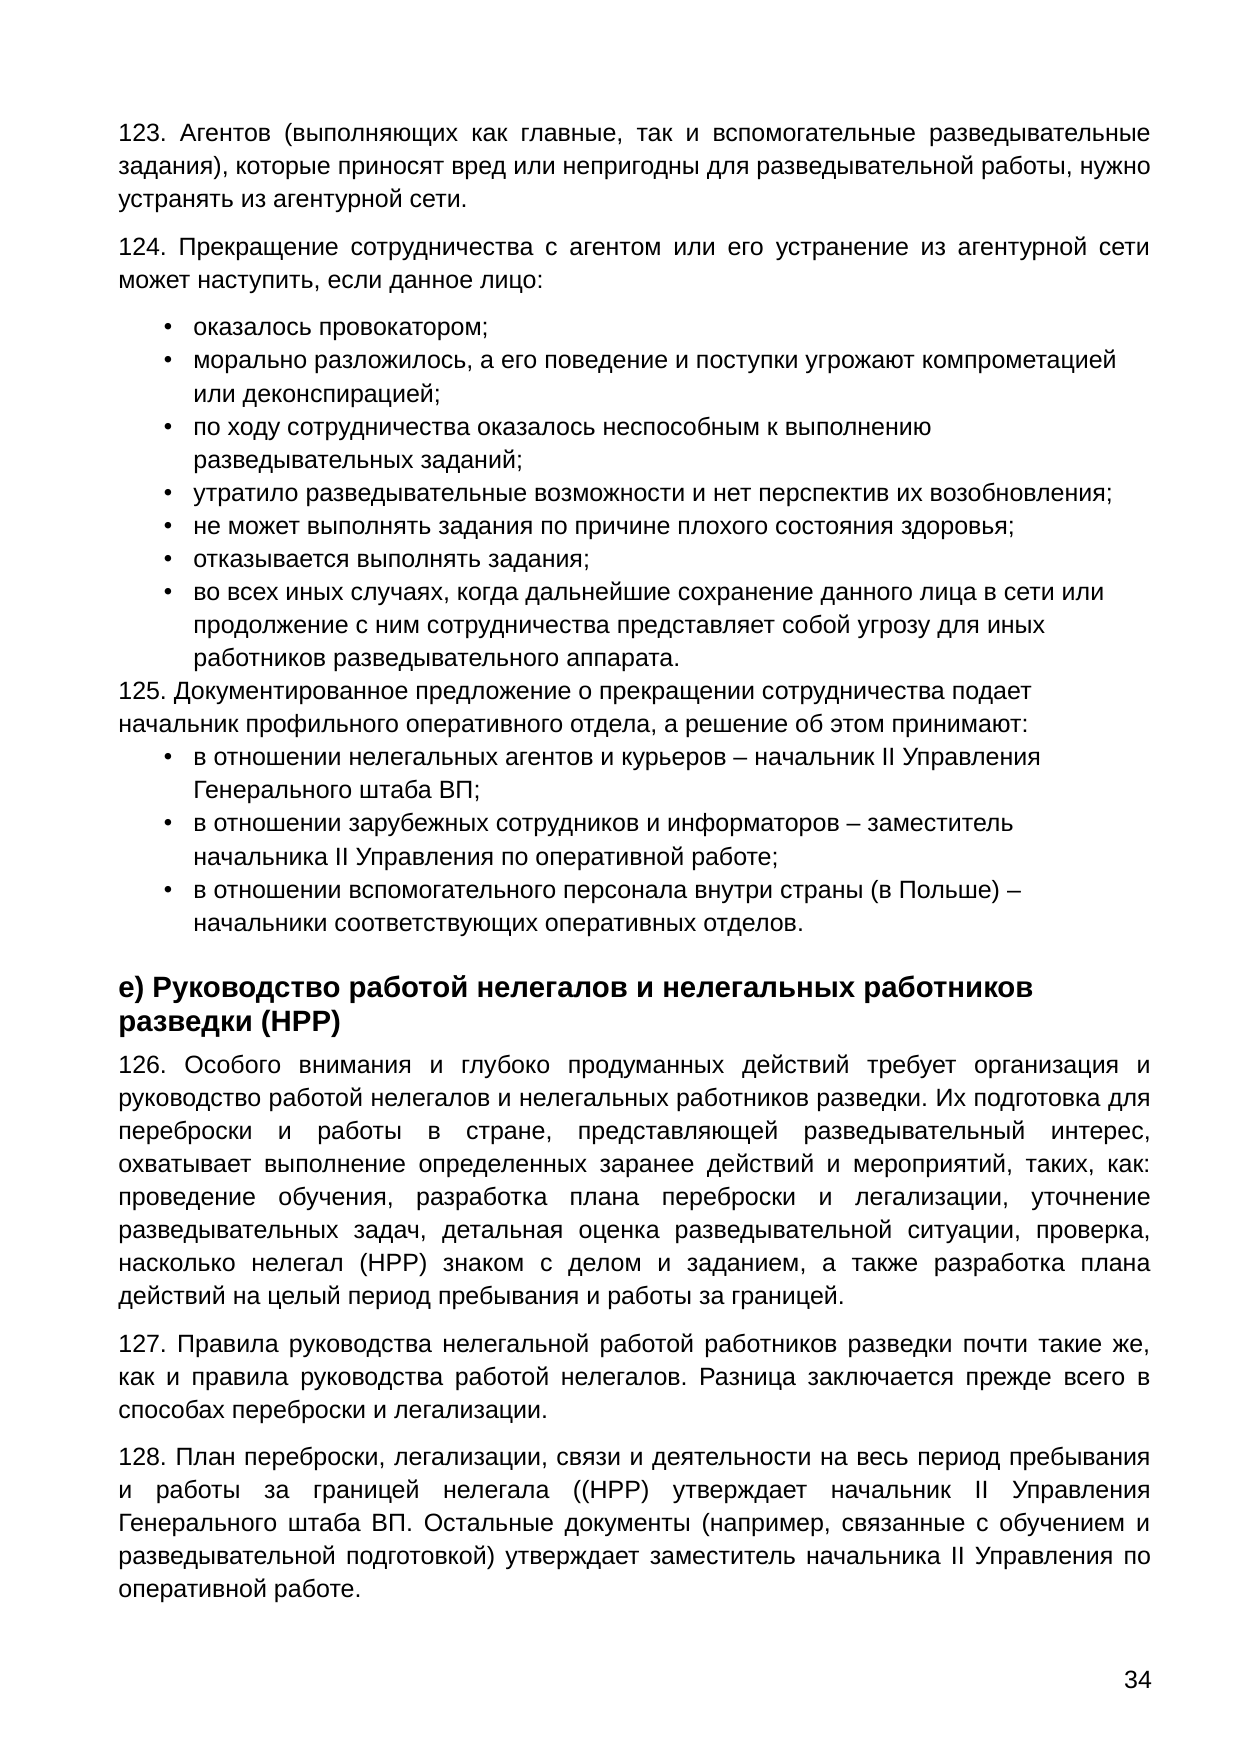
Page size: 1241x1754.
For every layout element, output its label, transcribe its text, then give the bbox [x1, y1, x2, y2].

list отказывается выполнять задания; [164, 544, 1152, 573]
text 125. Документированное предложение о прекращении сотрудничества подает начальник профильного оперативного отдела, а решение об этом принимают: [118, 676, 1152, 738]
text 123. Агентов (выполняющих как главные, так и вспомогательные разведывательные задания), которые приносят вред или непригодны для разведывательной работы, нужно устранять из агентурной сети. [118, 118, 1152, 213]
list не может выполнять задания по причине плохого состояния здоровья; [164, 511, 1152, 540]
text 128. План переброски, легализации, связи и деятельности на весь период пребывания и работы за границей нелегала ((НРР) утверждает начальник II Управления Генерального штаба ВП. Остальные документы (например, связанные с обучением и разведывательной подготовкой) утверждает заместитель начальника II Управления по оперативной работе. [118, 1442, 1152, 1603]
text 124. Прекращение сотрудничества с агентом или его устранение из агентурной сети может наступить, если данное лицо: [118, 232, 1152, 293]
text 127. Правила руководства нелегальной работой работников разведки почти такие же, как и правила руководства работой нелегалов. Разница заключается прежде всего в способах переброски и легализации. [118, 1329, 1152, 1423]
list утратило разведывательные возможности и нет перспектив их возобновления; [164, 478, 1152, 507]
text 126. Особого внимания и глубоко продуманных действий требует организация и руководство работой нелегалов и нелегальных работников разведки. Их подготовка для переброски и работы в стране, представляющей разведывательный интерес, охватывает выполнение определенных заранее действий и мероприятий, таких, как: проведение обучения, разработка плана переброски и легализации, уточнение разведывательных задач, детальная оценка разведывательной ситуации, проверка, насколько нелегал (НРР) знаком с делом и заданием, а также разработка плана действий на целый период пребывания и работы за границей. [118, 1050, 1152, 1310]
subtitle е) Руководство работой нелегалов и нелегальных работников разведки (НРР) [118, 970, 1152, 1037]
list по ходу сотрудничества оказалось неспособным к выполнению разведывательных заданий; [164, 412, 1152, 473]
list во всех иных случаях, когда дальнейшие сохранение данного лица в сети или продолжение с ним сотрудничества представляет собой угрозу для иных работников разведывательного аппарата. [164, 577, 1152, 672]
list в отношении зарубежных сотрудников и информаторов – заместитель начальника II Управления по оперативной работе; [164, 808, 1152, 870]
list морально разложилось, а его поведение и поступки угрожают компрометацией или деконспирацией; [164, 345, 1152, 407]
list в отношении вспомогательного персонала внутри страны (в Польше) – начальники соответствующих оперативных отделов. [164, 874, 1152, 936]
list в отношении нелегальных агентов и курьеров – начальник II Управления Генерального штаба ВП; [164, 742, 1152, 804]
list оказалось провокатором; [164, 312, 1152, 341]
